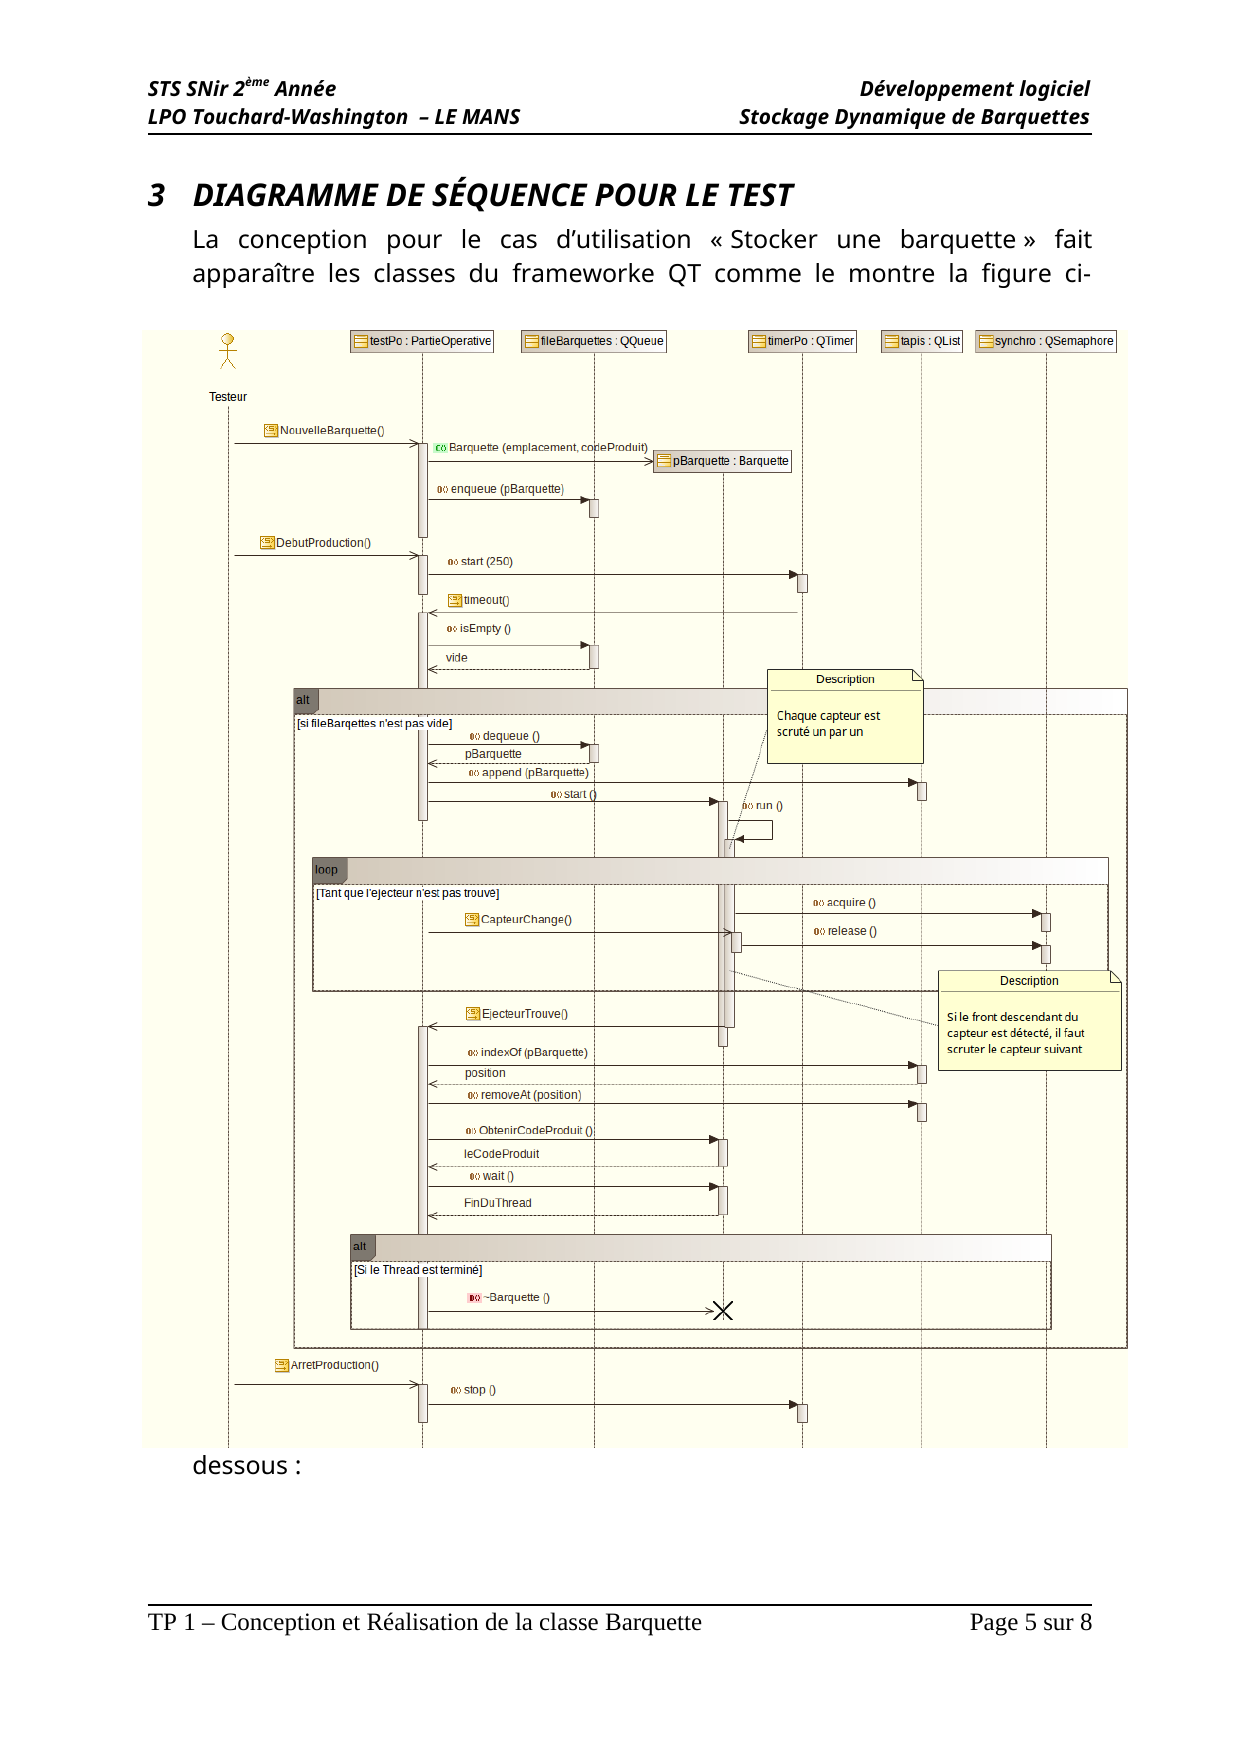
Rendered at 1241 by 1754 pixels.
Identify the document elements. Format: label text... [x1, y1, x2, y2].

text La conception pour le cas d’utilisation « Stocker une barquette » fait apparaître les classes du frameworke QT comme le montre la figure ci- [192, 222, 1092, 320]
text dessous : [192, 1448, 1092, 1482]
picture [132, 320, 1137, 1448]
subtitle Diagramme de séquence pour le test [148, 173, 1092, 215]
